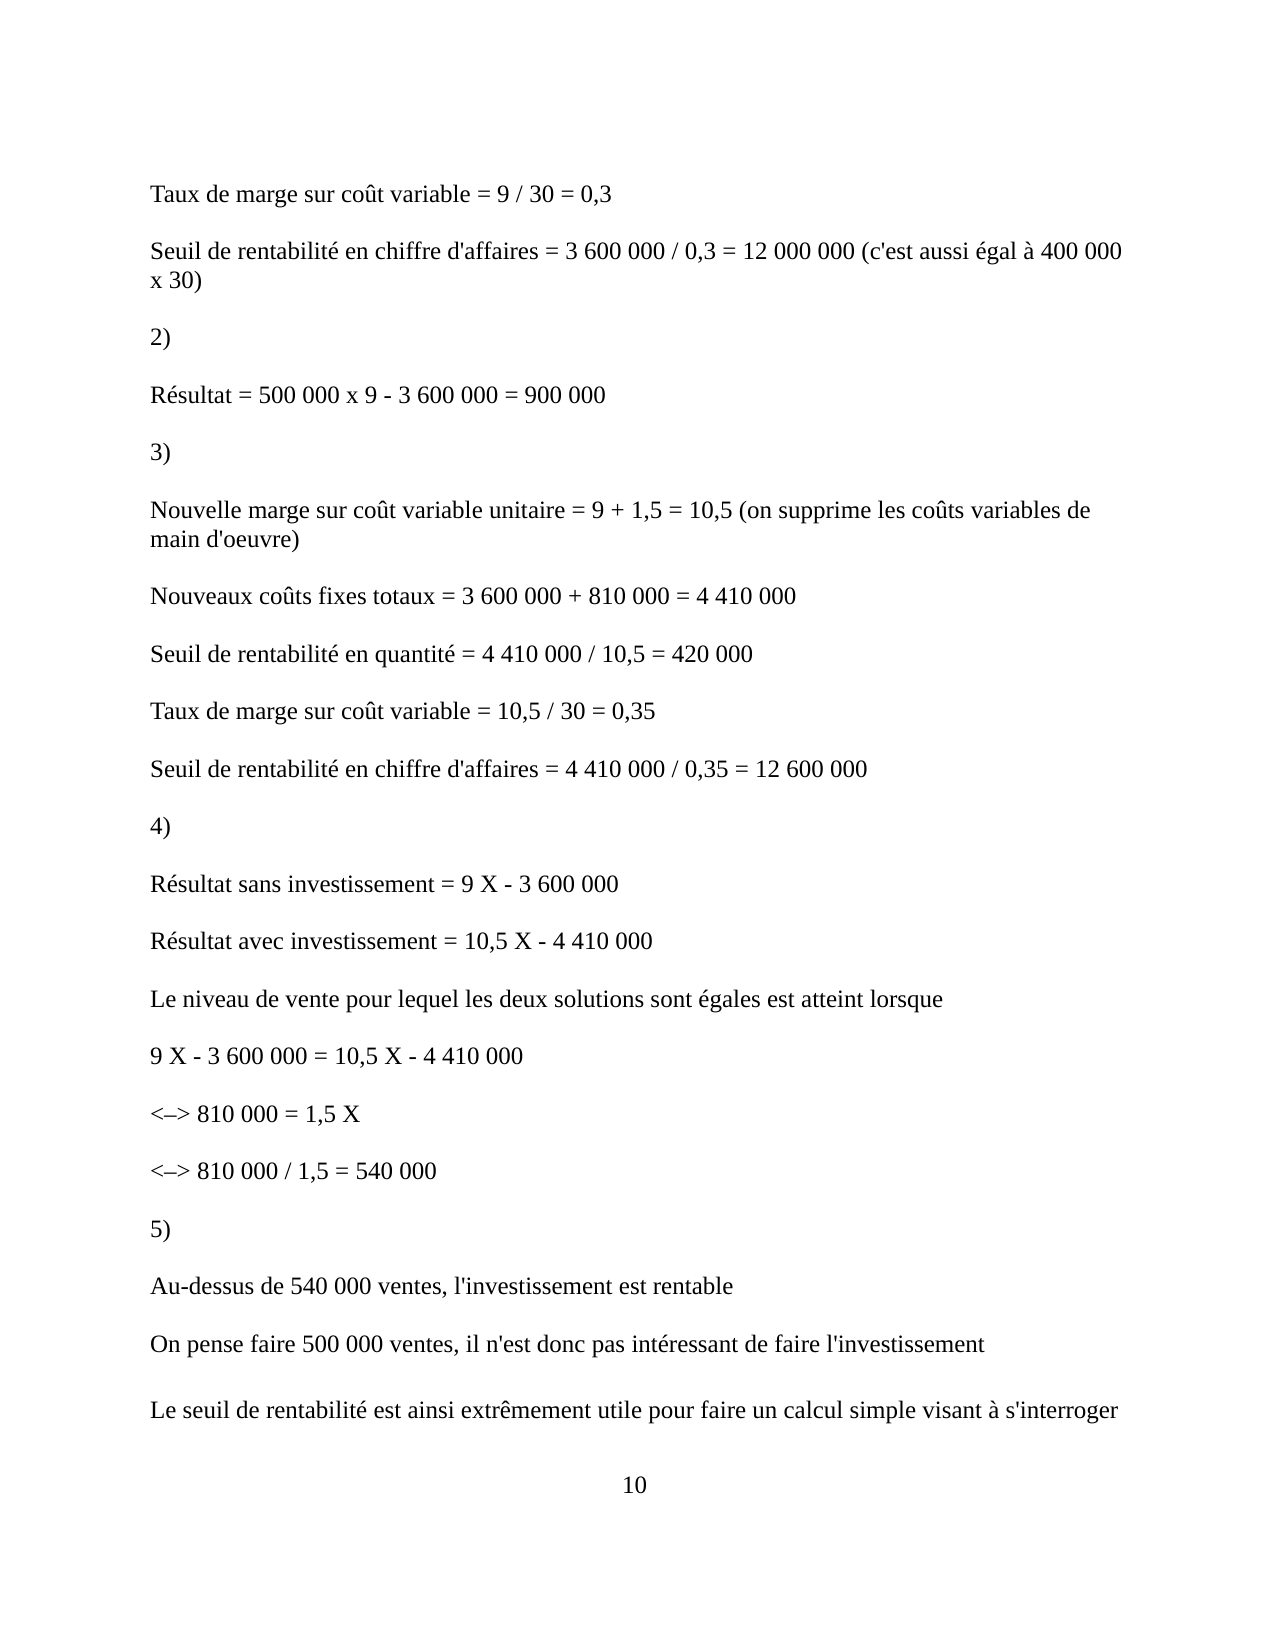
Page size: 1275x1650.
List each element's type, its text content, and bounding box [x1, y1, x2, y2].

text Taux de marge sur coût variable = 9 / 30 = 0,3 Seuil de rentabilité en chiffre d'affaires = 3 600 000 / 0,3 = 12 000 000 (c'est aussi égal à 400 000 x 30) 2) Résultat = 500 000 x 9 - 3 600 000 = 900 000 3) Nouvelle marge sur coût variable unitaire = 9 + 1,5 = 10,5 (on supprime les coûts variables de main d'oeuvre) Nouveaux coûts fixes totaux = 3 600 000 + 810 000 = 4 410 000 Seuil de rentabilité en quantité = 4 410 000 / 10,5 = 420 000 Taux de marge sur coût variable = 10,5 / 30 = 0,35 Seuil de rentabilité en chiffre d'affaires = 4 410 000 / 0,35 = 12 600 000 4) Résultat sans investissement = 9 X - 3 600 000 Résultat avec investissement = 10,5 X - 4 410 000 Le niveau de vente pour lequel les deux solutions sont égales est atteint lorsque 9 X - 3 600 000 = 10,5 X - 4 410 000 <–> 810 000 = 1,5 X <–> 810 000 / 1,5 = 540 000 5) Au-dessus de 540 000 ventes, l'investissement est rentable On pense faire 500 000 ventes, il n'est donc pas intéressant de faire l'investissement [150, 150, 1125, 1386]
text Le seuil de rentabilité est ainsi extrêmement utile pour faire un calcul simple visant à s'interroger [150, 1395, 1125, 1424]
